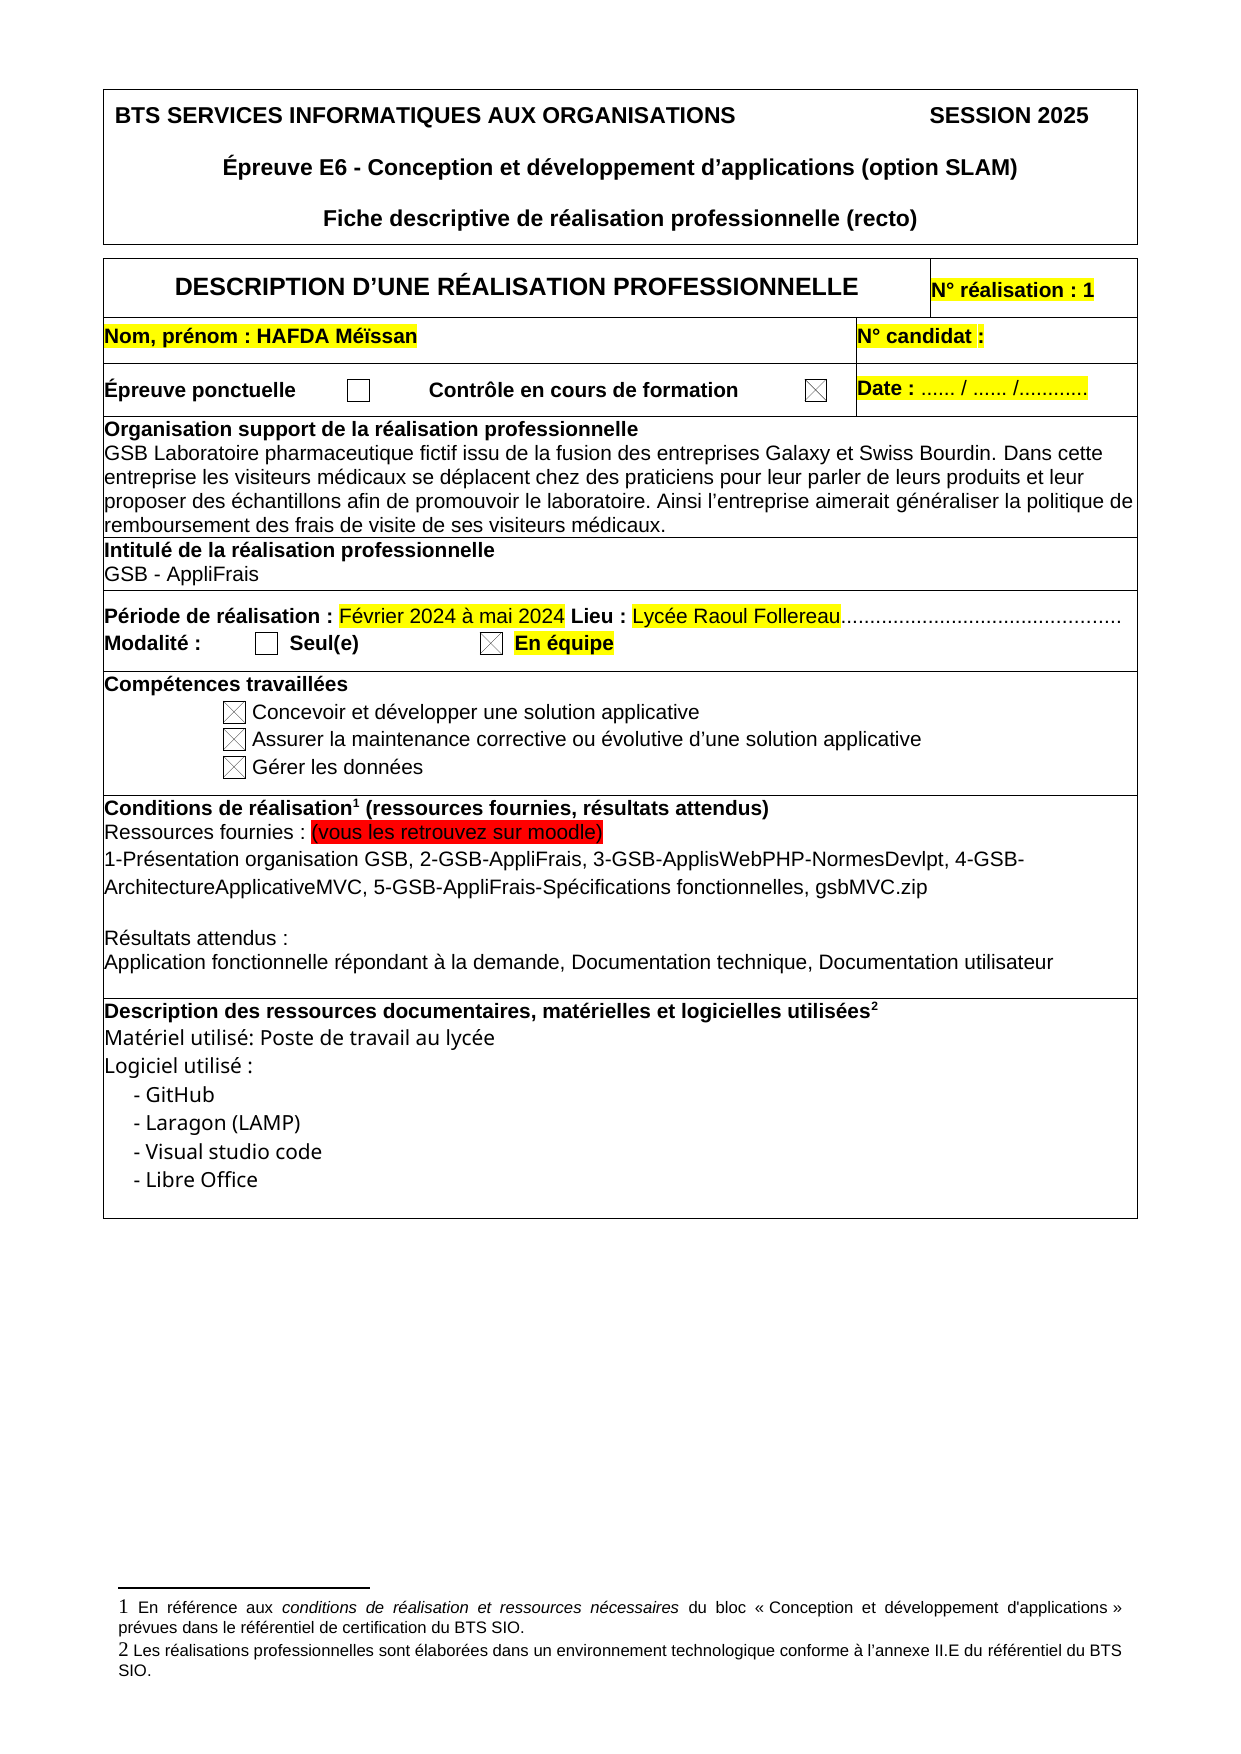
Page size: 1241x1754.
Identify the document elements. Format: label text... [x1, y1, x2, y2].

table_cell Compétences travaillées Concevoir et développer une solution applicative Assurer la maintenance corrective ou évolutive d’une solution applicative Gérer les données [104, 672, 1137, 795]
table_cell N° candidat : [857, 318, 1137, 363]
table_cell Période de réalisation : Février 2024 à mai 2024 Lieu : Lycée Raoul Follereau Modalité : Seul(e) En équipe [104, 591, 1137, 671]
table_header DESCRIPTION D’UNE RÉALISATION PROFESSIONNELLE [104, 259, 930, 317]
table_cell Organisation support de la réalisation professionnelle GSB Laboratoire pharmaceutique fictif issu de la fusion des entreprises Galaxy et Swiss Bourdin. Dans cette entreprise les visiteurs médicaux se déplacent chez des praticiens pour leur parler de leurs produits et leur proposer des échantillons afin de promouvoir le laboratoire. Ainsi l’entreprise aimerait généraliser la politique de remboursement des frais de visite de ses visiteurs médicaux. [104, 417, 1137, 537]
table_header N° réalisation : 1 [931, 259, 1137, 317]
table_cell Contrôle en cours de formation [428, 364, 856, 416]
table_header BTS Services informatiques aux organisations SESSION 2025 Épreuve E6 - Conception et développement d’applications (option SLAM) Fiche descriptive de réalisation professionnelle (recto) [104, 90, 1137, 244]
table_cell Épreuve ponctuelle [104, 364, 428, 416]
table_cell Conditions de réalisation (ressources fournies, résultats attendus) Ressources fournies : (vous les retrouvez sur moodle) 1-Présentation organisation GSB, 2-GSB-AppliFrais, 3-GSB-ApplisWebPHP-NormesDevlpt, 4-GSB-ArchitectureApplicativeMVC, 5-GSB-AppliFrais-Spécifications fonctionnelles, gsbMVC.zip Résultats attendus : Application fonctionnelle répondant à la demande, Documentation technique, Documentation utilisateur [104, 796, 1137, 998]
table_cell Description des ressources documentaires, matérielles et logicielles utilisées Matériel utilisé: Poste de travail au lycée Logiciel utilisé : - GitHub - Laragon (LAMP) - Visual studio code - Libre Office [104, 999, 1137, 1218]
table_cell Date : ...... / ...... /............ [857, 364, 1137, 416]
table_cell Nom, prénom : HAFDA Méïssan [104, 318, 856, 363]
table_cell Intitulé de la réalisation professionnelle GSB - AppliFrais [104, 538, 1137, 590]
